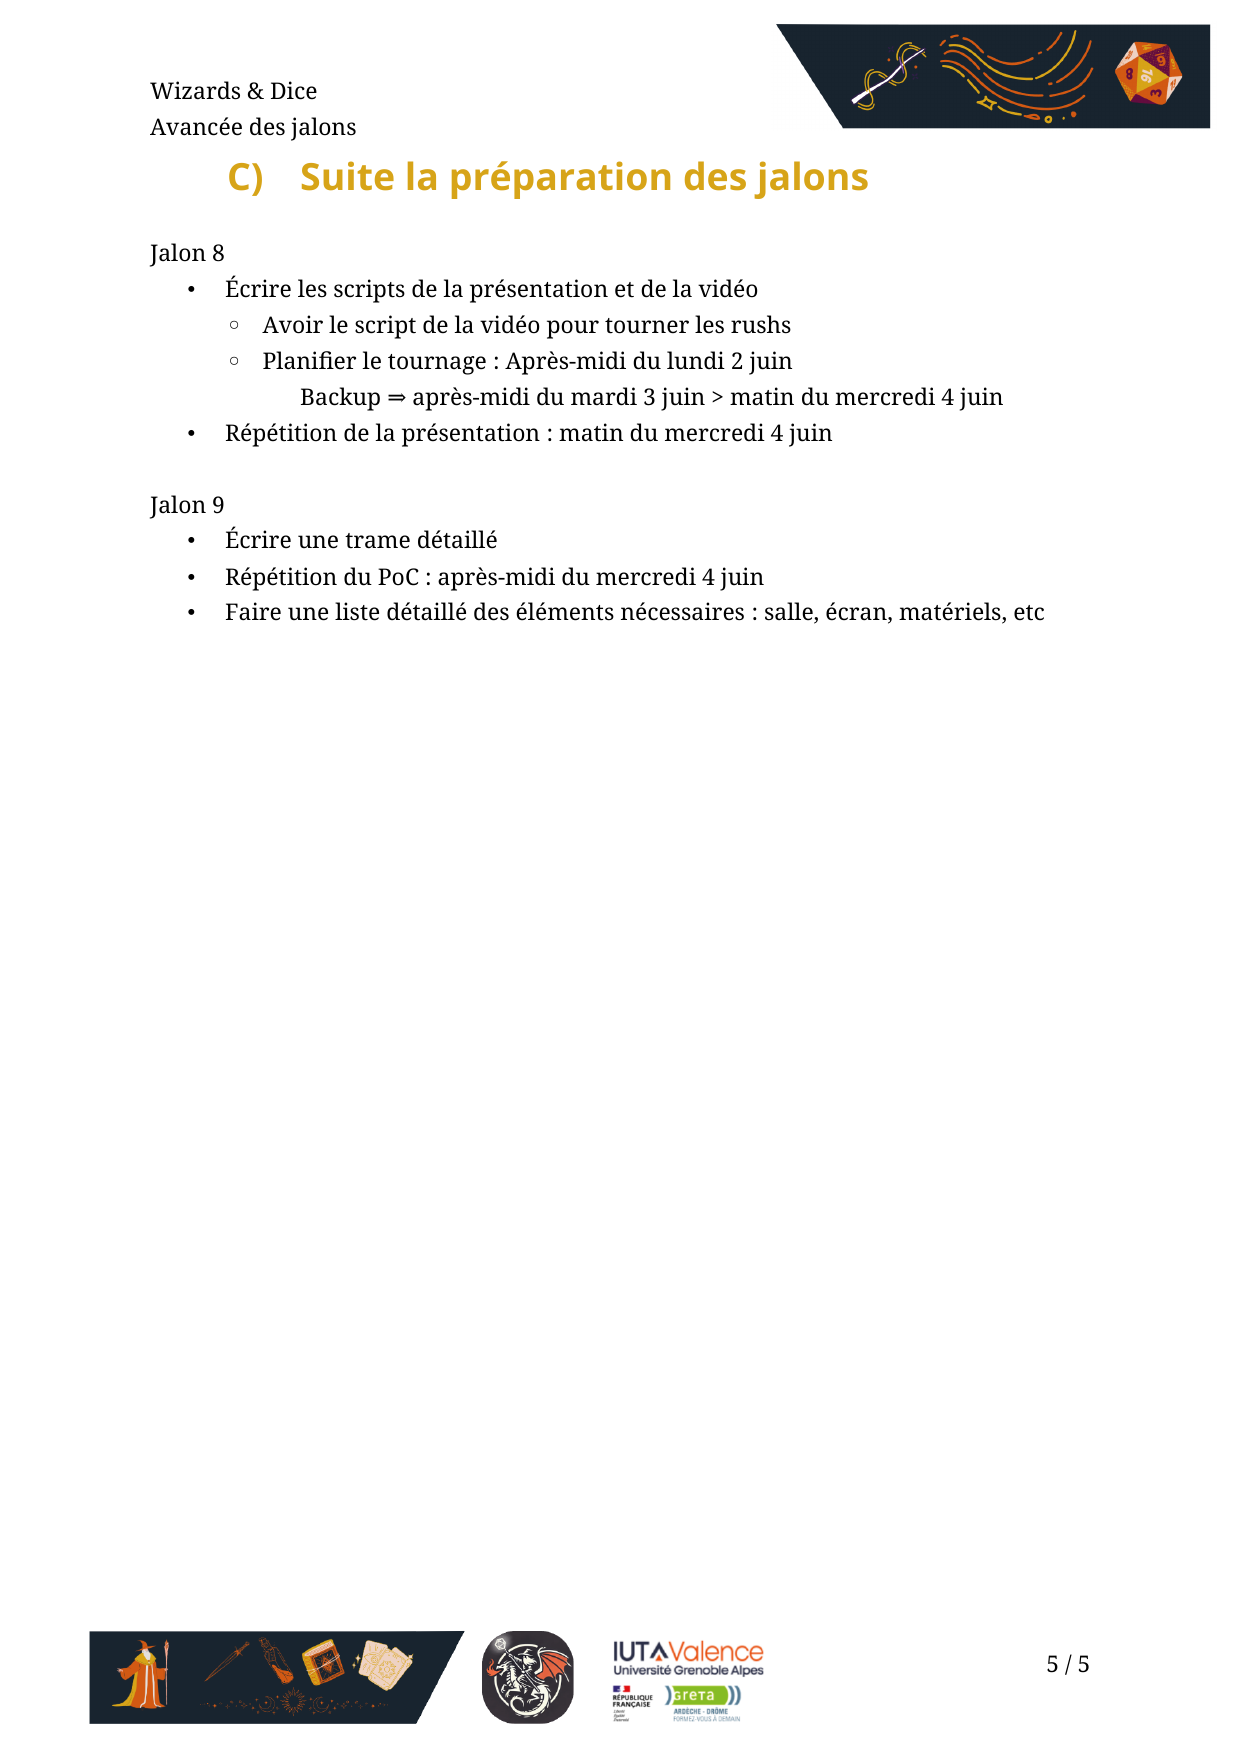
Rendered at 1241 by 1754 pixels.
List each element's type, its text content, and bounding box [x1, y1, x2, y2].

list Avoir le script de la vidéo pour tourner les rushs [225, 309, 1090, 340]
list Backup ⇒ après-midi du mardi 3 juin > matin du mercredi 4 juin [262, 381, 1090, 412]
text Jalon 9 [150, 488, 1090, 520]
list Répétition du PoC : après-midi du mercredi 4 juin [187, 560, 1090, 592]
text Jalon 8 [150, 237, 1090, 268]
picture [771, 21, 1218, 131]
list Faire une liste détaillé des éléments nécessaires : salle, écran, matériels, etc [187, 596, 1090, 628]
list Répétition de la présentation : matin du mercredi 4 juin [187, 417, 1090, 448]
list Écrire une trame détaillé [187, 524, 1090, 556]
picture [81, 1620, 788, 1733]
list Écrire les scripts de la présentation et de la vidéo [187, 273, 1090, 304]
subtitle Suite la préparation des jalons [227, 150, 1090, 201]
list Planifier le tournage : Après-midi du lundi 2 juin [225, 345, 1090, 376]
